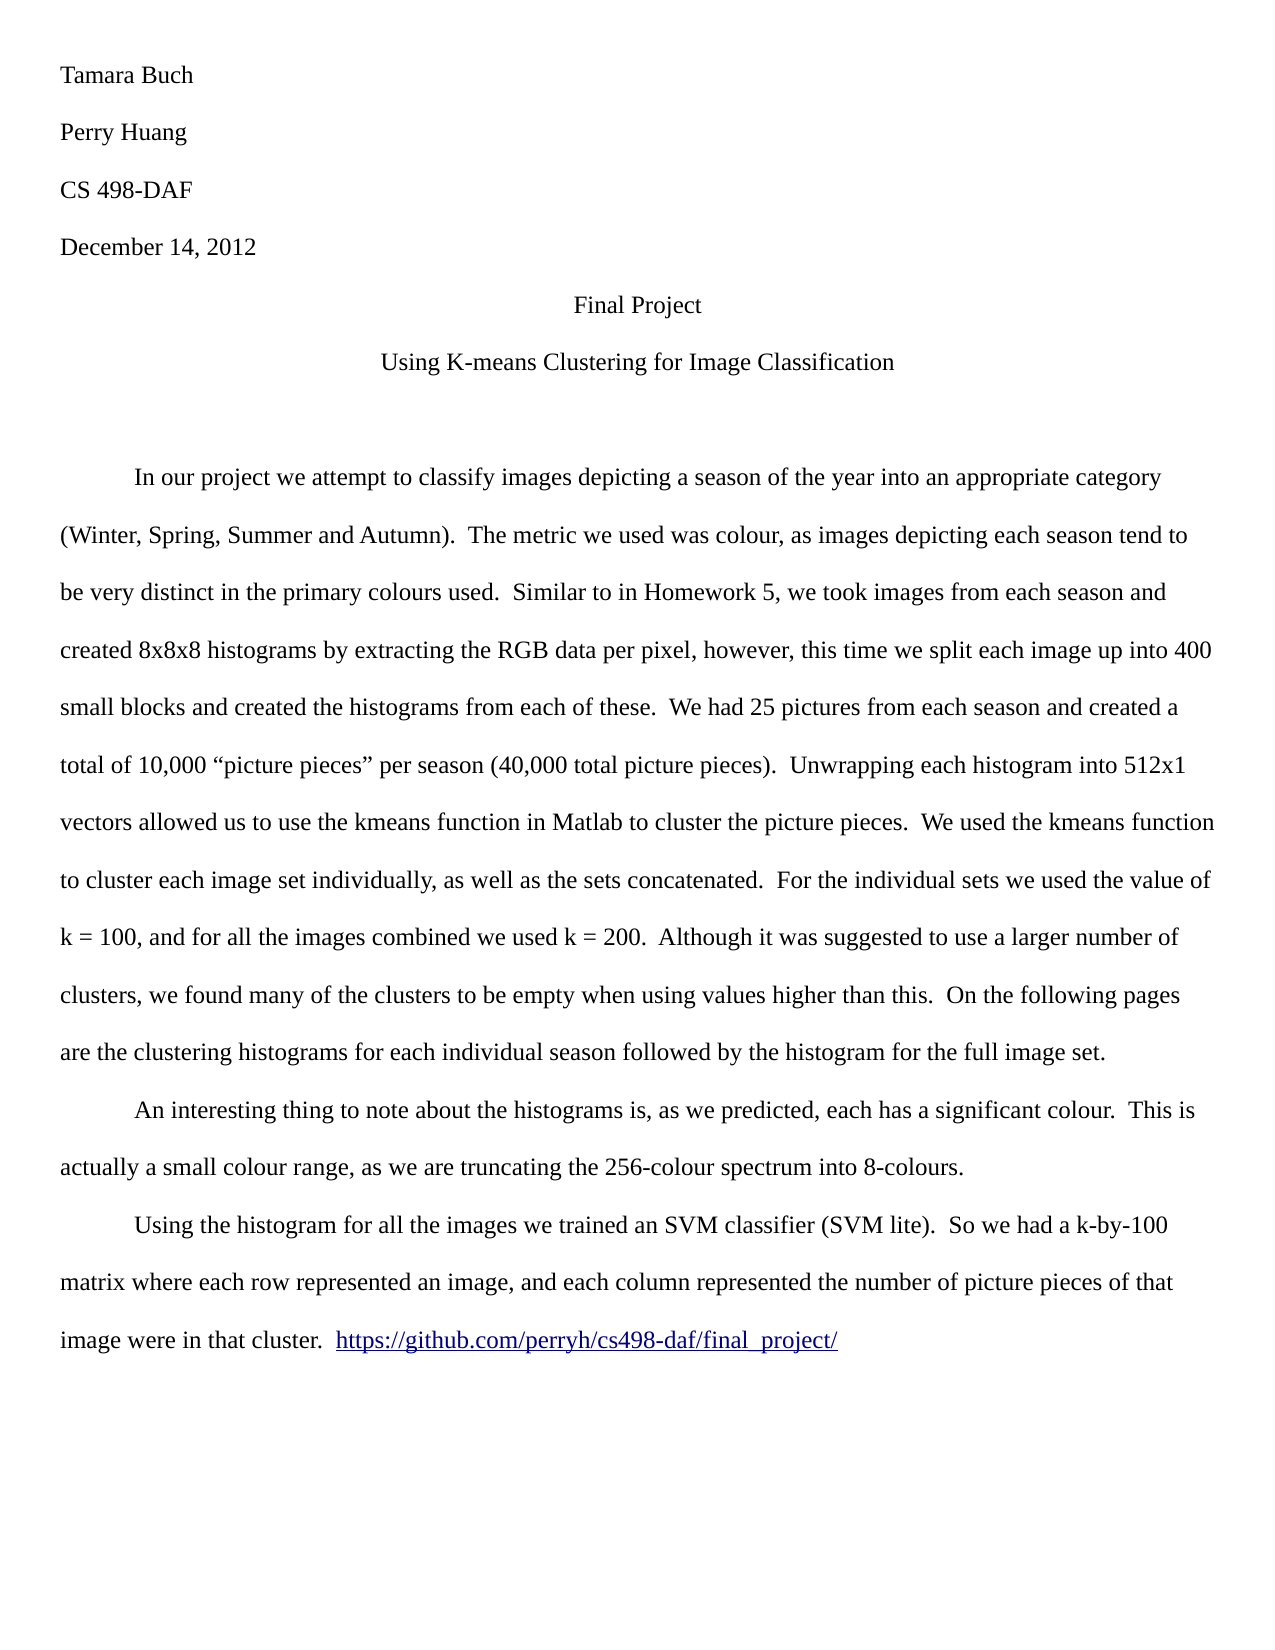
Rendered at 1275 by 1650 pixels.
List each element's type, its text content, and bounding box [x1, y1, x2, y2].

text An interesting thing to note about the histograms is, as we predicted, each has a significant colour. This is actually a small colour range, as we are truncating the 256-colour spectrum into 8-colours. [60, 1095, 1215, 1181]
text Using the histogram for all the images we trained an SVM classifier (SVM lite). So we had a k-by-100 matrix where each row represented an image, and each column represented the number of picture pieces of that image were in that cluster. https://github.com/perryh/cs498-daf/final_project/ [60, 1210, 1215, 1354]
text Using K-means Clustering for Image Classification [60, 347, 1215, 376]
text In our project we attempt to classify images depicting a season of the year into an appropriate category (Winter, Spring, Summer and Autumn). The metric we used was colour, as images depicting each season tend to be very distinct in the primary colours used. Similar to in Homework 5, we took images from each season and created 8x8x8 histograms by extracting the RGB data per pixel, however, this time we split each image up into 400 small blocks and created the histograms from each of these. We had 25 pictures from each season and created a total of 10,000 “picture pieces” per season (40,000 total picture pieces). Unwrapping each histogram into 512x1 vectors allowed us to use the kmeans function in Matlab to cluster the picture pieces. We used the kmeans function to cluster each image set individually, as well as the sets concatenated. For the individual sets we used the value of k = 100, and for all the images combined we used k = 200. Although it was suggested to use a larger number of clusters, we found many of the clusters to be empty when using values higher than this. On the following pages are the clustering histograms for each individual season followed by the histogram for the full image set. [60, 462, 1215, 1066]
text Final Project [60, 290, 1215, 319]
text CS 498-DAF [60, 175, 1215, 204]
text Perry Huang [60, 117, 1215, 146]
text December 14, 2012 [60, 232, 1215, 261]
text Tamara Buch [60, 60, 1215, 89]
